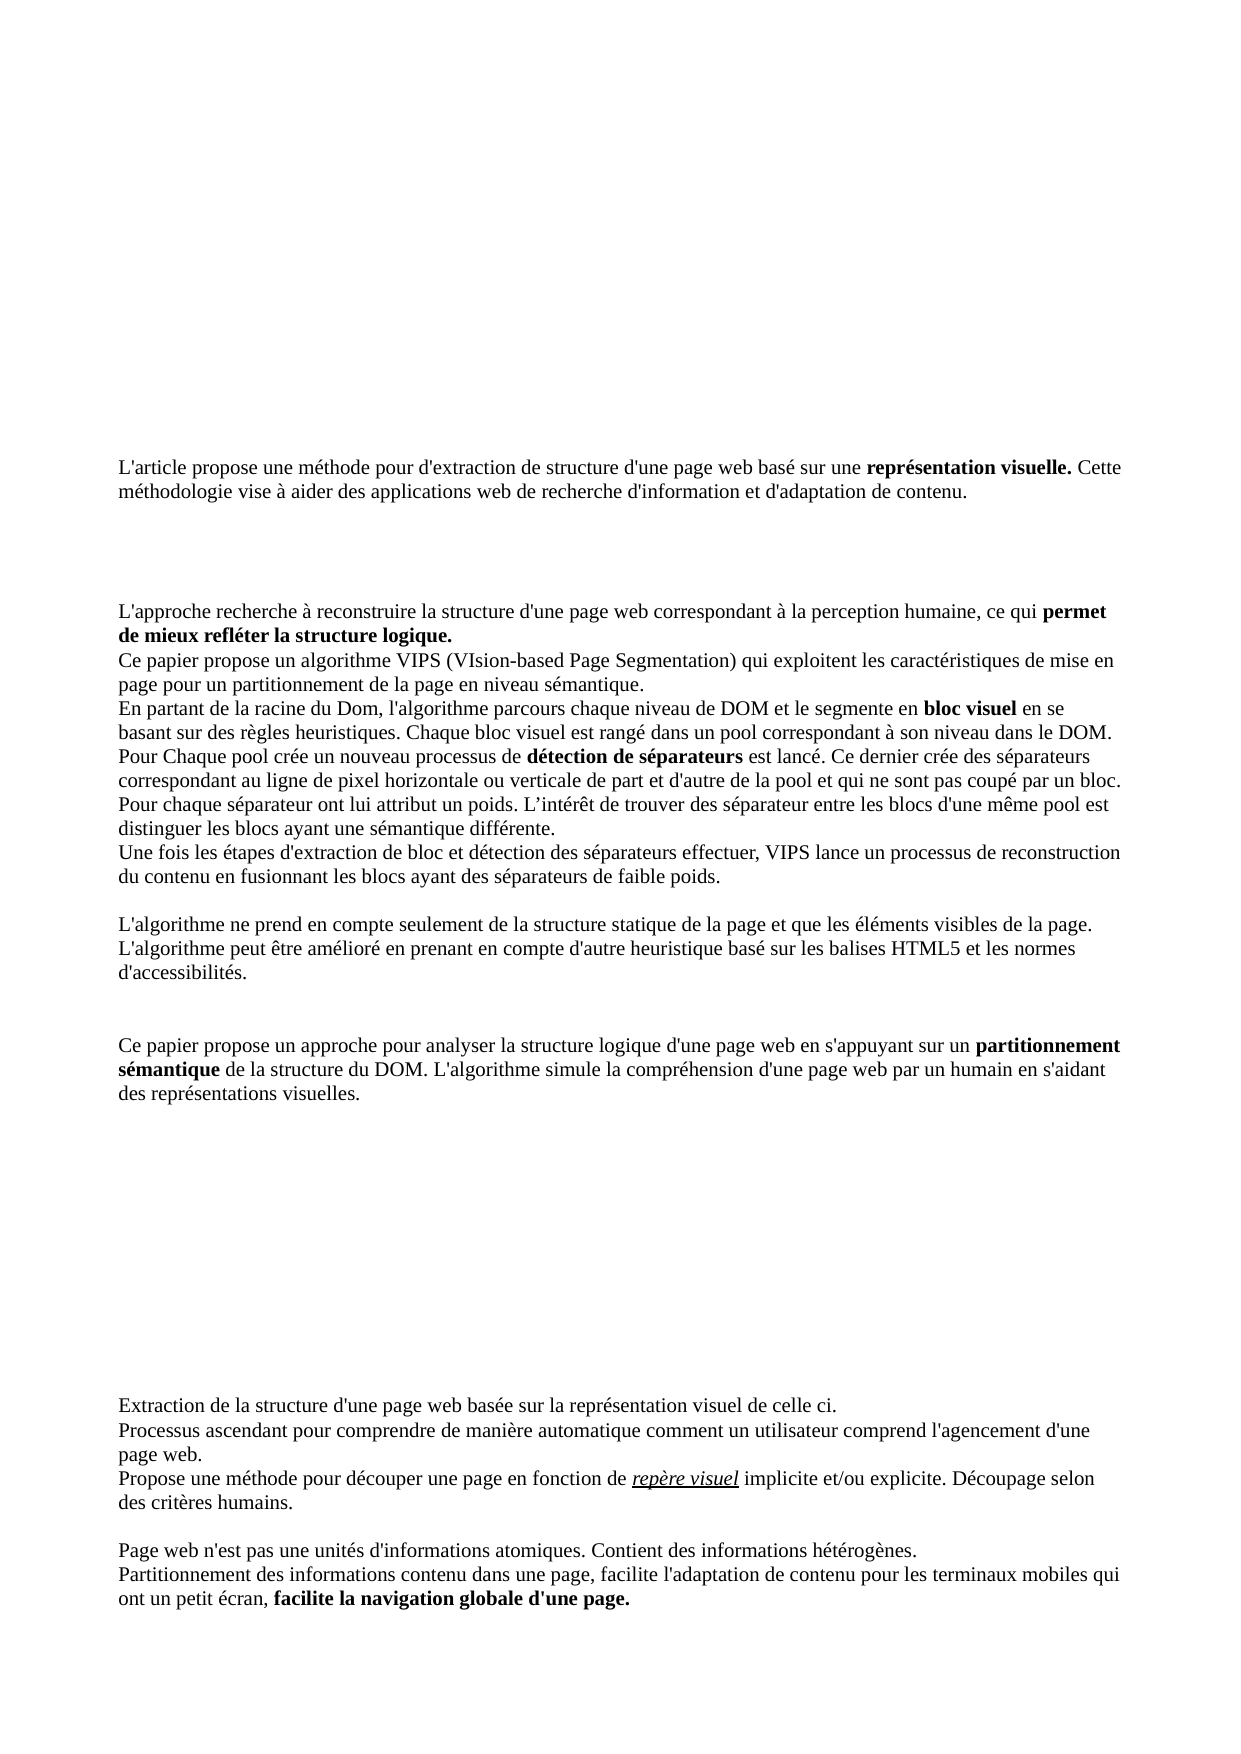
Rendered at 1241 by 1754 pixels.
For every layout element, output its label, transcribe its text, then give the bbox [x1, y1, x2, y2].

text Propose une méthode pour découper une page en fonction de repère visuel implicite et/ou explicite. Découpage selon des critères humains. [118, 1466, 1122, 1514]
text Partitionnement des informations contenu dans une page, facilite l'adaptation de contenu pour les terminaux mobiles qui ont un petit écran, facilite la navigation globale d'une page. [118, 1562, 1122, 1610]
text L'article propose une méthode pour d'extraction de structure d'une page web basé sur une représentation visuelle. Cette méthodologie vise à aider des applications web de recherche d'information et d'adaptation de contenu. [118, 455, 1122, 503]
text Ce papier propose un approche pour analyser la structure logique d'une page web en s'appuyant sur un partitionnement sémantique de la structure du DOM. L'algorithme simule la compréhension d'une page web par un humain en s'aidant des représentations visuelles. [118, 1032, 1122, 1105]
text Une fois les étapes d'extraction de bloc et détection des séparateurs effectuer, VIPS lance un processus de reconstruction du contenu en fusionnant les blocs ayant des séparateurs de faible poids. [118, 840, 1122, 888]
text L'algorithme peut être amélioré en prenant en compte d'autre heuristique basé sur les balises HTML5 et les normes d'accessibilités. [118, 936, 1122, 984]
text En partant de la racine du Dom, l'algorithme parcours chaque niveau de DOM et le segmente en bloc visuel en se basant sur des règles heuristiques. Chaque bloc visuel est rangé dans un pool correspondant à son niveau dans le DOM. [118, 696, 1122, 744]
text Pour Chaque pool crée un nouveau processus de détection de séparateurs est lancé. Ce dernier crée des séparateurs correspondant au ligne de pixel horizontale ou verticale de part et d'autre de la pool et qui ne sont pas coupé par un bloc. Pour chaque séparateur ont lui attribut un poids. L’intérêt de trouver des séparateur entre les blocs d'une même pool est distinguer les blocs ayant une sémantique différente. [118, 744, 1122, 840]
text L'approche recherche à reconstruire la structure d'une page web correspondant à la perception humaine, ce qui permet de mieux refléter la structure logique. [118, 599, 1122, 647]
text L'algorithme ne prend en compte seulement de la structure statique de la page et que les éléments visibles de la page. [118, 912, 1122, 936]
text Page web n'est pas une unités d'informations atomiques. Contient des informations hétérogènes. [118, 1538, 1122, 1562]
text Processus ascendant pour comprendre de manière automatique comment un utilisateur comprend l'agencement d'une page web. [118, 1417, 1122, 1466]
text Ce papier propose un algorithme VIPS (VIsion-based Page Segmentation) qui exploitent les caractéristiques de mise en page pour un partitionnement de la page en niveau sémantique. [118, 647, 1122, 696]
text Extraction de la structure d'une page web basée sur la représentation visuel de celle ci. [118, 1393, 1122, 1417]
